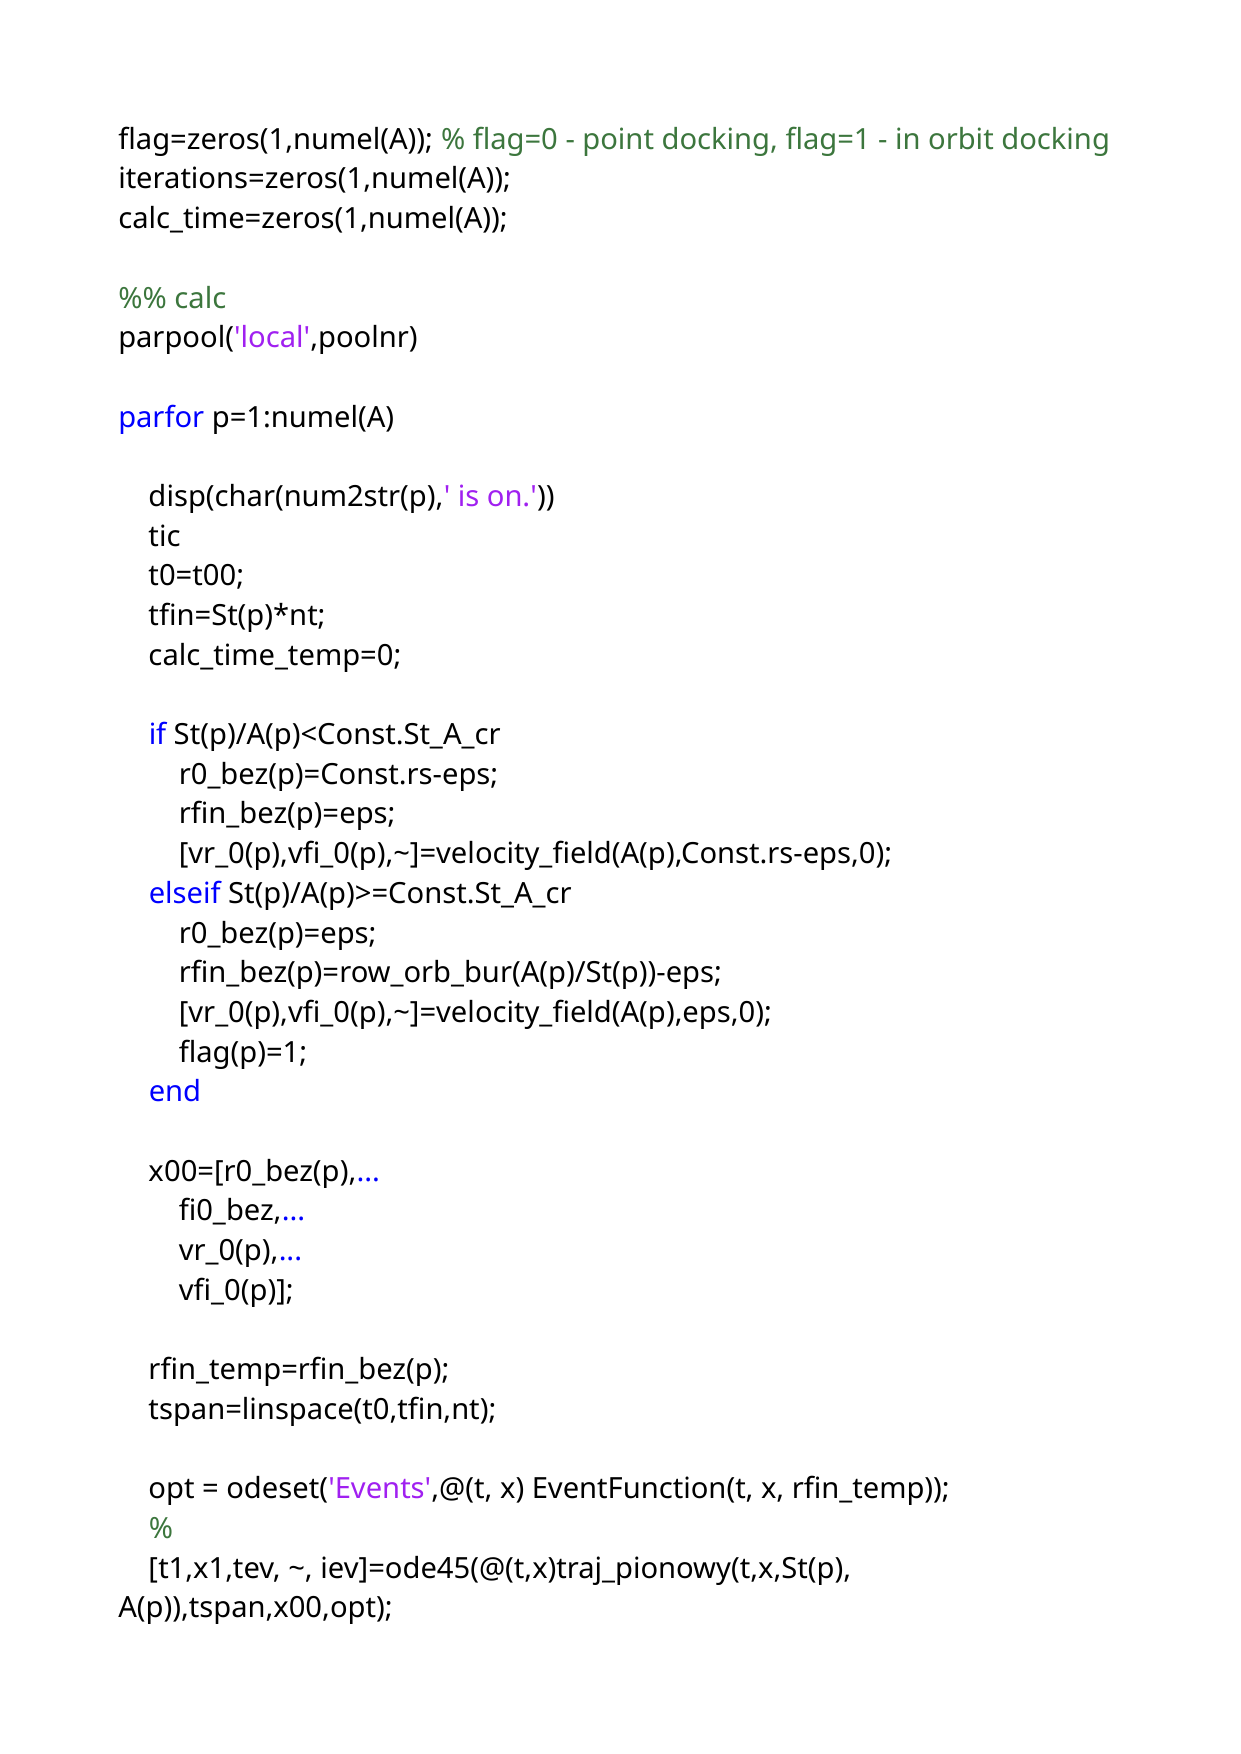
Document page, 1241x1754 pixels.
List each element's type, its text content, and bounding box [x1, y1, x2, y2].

text iterations=zeros(1,numel(A)); [118, 158, 1122, 197]
text vfi_0(p)]; [118, 1269, 1122, 1309]
text r0_bez(p)=eps; [118, 912, 1122, 952]
text tfin=St(p)*nt; [118, 594, 1122, 634]
text rfin_temp=rfin_bez(p); [118, 1348, 1122, 1388]
text t0=t00; [118, 555, 1122, 594]
text parpool('local',poolnr) [118, 317, 1122, 356]
text end [118, 1071, 1122, 1110]
text rfin_bez(p)=eps; [118, 793, 1122, 832]
text flag(p)=1; [118, 1031, 1122, 1071]
text vr_0(p),... [118, 1229, 1122, 1269]
text flag=zeros(1,numel(A)); % flag=0 - point docking, flag=1 - in orbit docking [118, 118, 1122, 158]
text [vr_0(p),vfi_0(p),~]=velocity_field(A(p),eps,0); [118, 991, 1122, 1031]
text tspan=linspace(t0,tfin,nt); [118, 1388, 1122, 1428]
text parfor p=1:numel(A) [118, 396, 1122, 436]
text disp(char(num2str(p),' is on.')) [118, 475, 1122, 515]
text tic [118, 515, 1122, 555]
text %% calc [118, 277, 1122, 317]
text [t1,x1,tev, ~, iev]=ode45(@(t,x)traj_pionowy(t,x,St(p), A(p)),tspan,x00,opt); [118, 1547, 1122, 1626]
text opt = odeset('Events',@(t, x) EventFunction(t, x, rfin_temp)); [118, 1467, 1122, 1507]
text if St(p)/A(p)<Const.St_A_cr [118, 713, 1122, 753]
text % [118, 1507, 1122, 1547]
text calc_time=zeros(1,numel(A)); [118, 197, 1122, 237]
text r0_bez(p)=Const.rs-eps; [118, 753, 1122, 793]
text elseif St(p)/A(p)>=Const.St_A_cr [118, 872, 1122, 912]
text x00=[r0_bez(p),... [118, 1150, 1122, 1190]
text fi0_bez,... [118, 1190, 1122, 1229]
text calc_time_temp=0; [118, 634, 1122, 674]
text rfin_bez(p)=row_orb_bur(A(p)/St(p))-eps; [118, 952, 1122, 991]
text [vr_0(p),vfi_0(p),~]=velocity_field(A(p),Const.rs-eps,0); [118, 832, 1122, 872]
